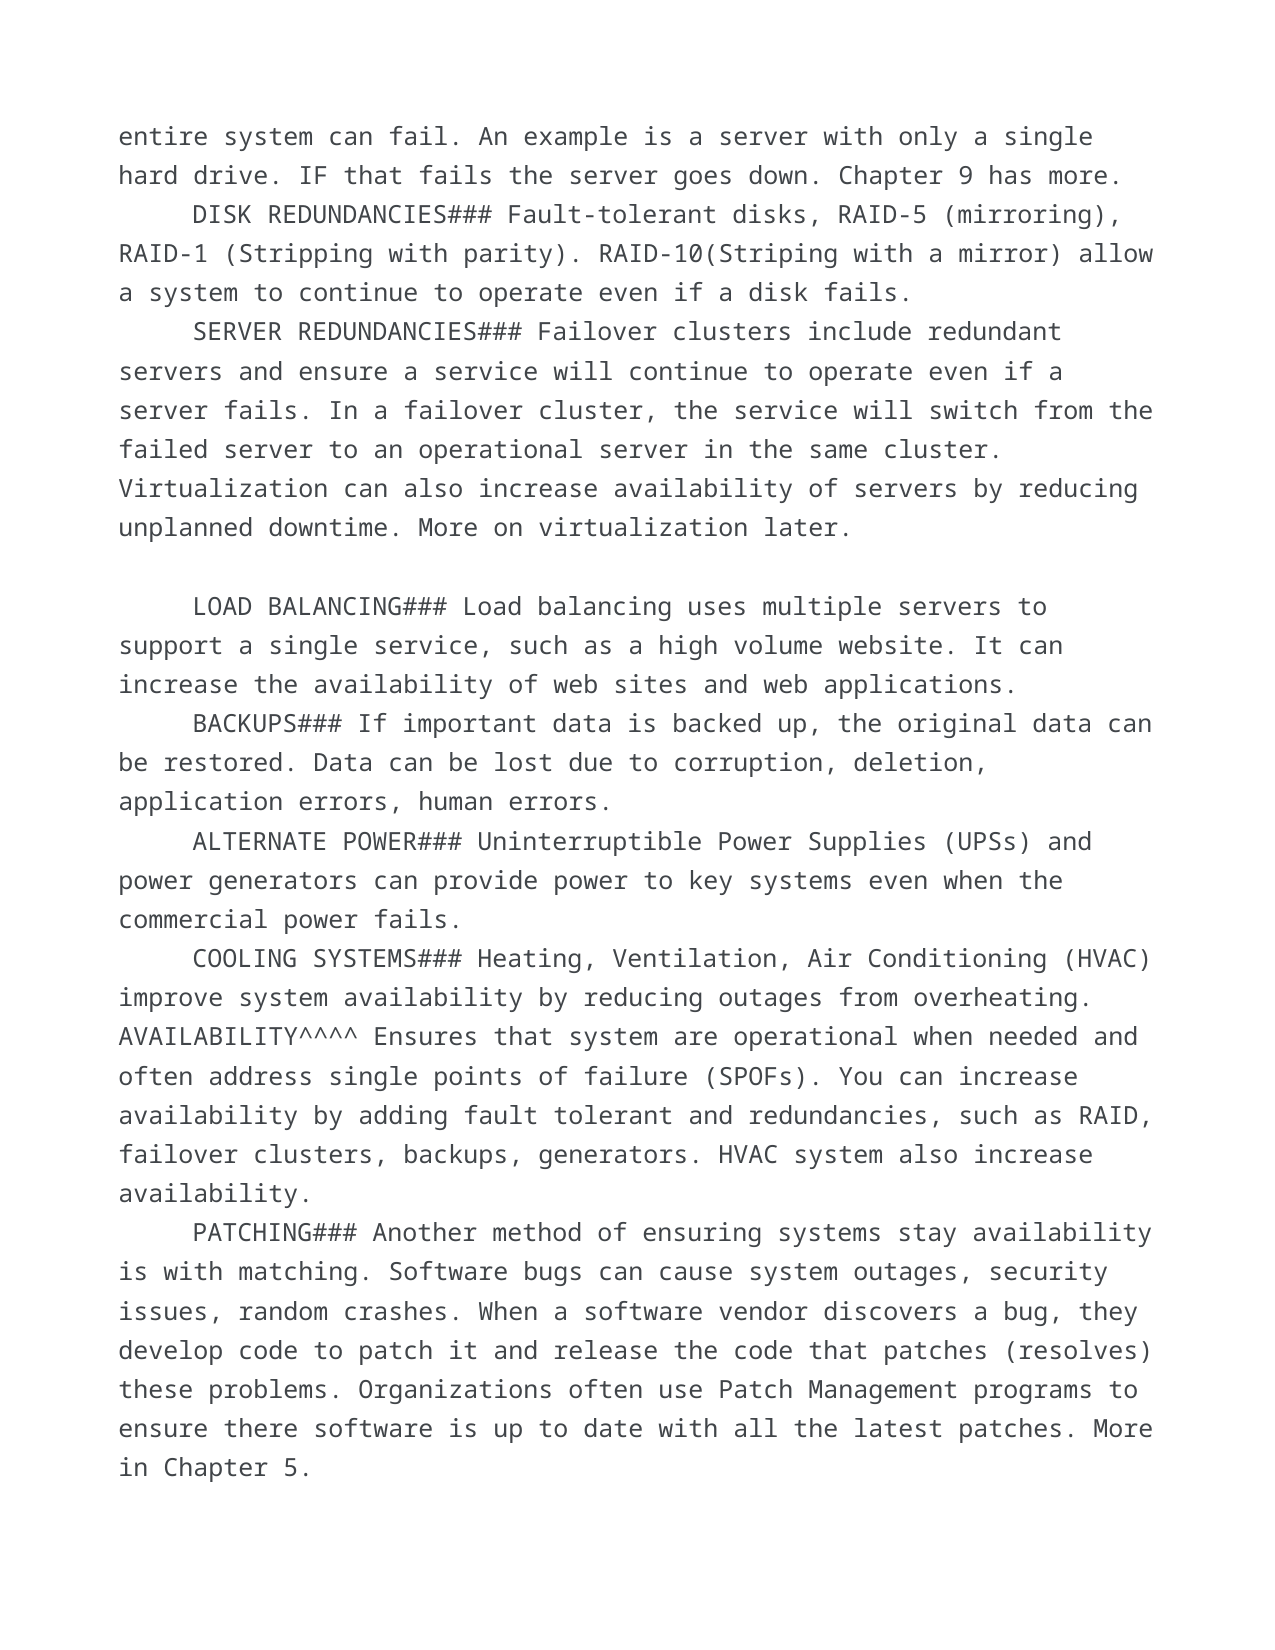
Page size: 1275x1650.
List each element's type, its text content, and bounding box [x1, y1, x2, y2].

text PATCHING### Another method of ensuring systems stay availability is with matching. Software bugs can cause system outages, security issues, random crashes. When a software vendor discovers a bug, they develop code to patch it and release the code that patches (resolves) these problems. Organizations often use Patch Management programs to ensure there software is up to date with all the latest patches. More in Chapter 5. [118, 1215, 1157, 1484]
text ALTERNATE POWER### Uninterruptible Power Supplies (UPSs) and power generators can provide power to key systems even when the commercial power fails. [118, 823, 1157, 936]
text SERVER REDUNDANCIES### Failover clusters include redundant servers and ensure a service will continue to operate even if a server fails. In a failover cluster, the service will switch from the failed server to an operational server in the same cluster. Virtualization can also increase availability of servers by reducing unplanned downtime. More on virtualization later. [118, 314, 1157, 544]
text COOLING SYSTEMS### Heating, Ventilation, Air Conditioning (HVAC) improve system availability by reducing outages from overheating. [118, 941, 1157, 1014]
text entire system can fail. An example is a server with only a single hard drive. IF that fails the server goes down. Chapter 9 has more. [118, 118, 1157, 191]
text AVAILABILITY^^^^ Ensures that system are operational when needed and often address single points of failure (SPOFs). You can increase availability by adding fault tolerant and redundancies, such as RAID, failover clusters, backups, generators. HVAC system also increase availability. [118, 1019, 1157, 1210]
text LOAD BALANCING### Load balancing uses multiple servers to support a single service, such as a high volume website. It can increase the availability of web sites and web applications. [118, 588, 1157, 701]
text DISK REDUNDANCIES### Fault-tolerant disks, RAID-5 (mirroring), RAID-1 (Stripping with parity). RAID-10(Striping with a mirror) allow a system to continue to operate even if a disk fails. [118, 196, 1157, 309]
text BACKUPS### If important data is backed up, the original data can be restored. Data can be lost due to corruption, deletion, application errors, human errors. [118, 706, 1157, 818]
